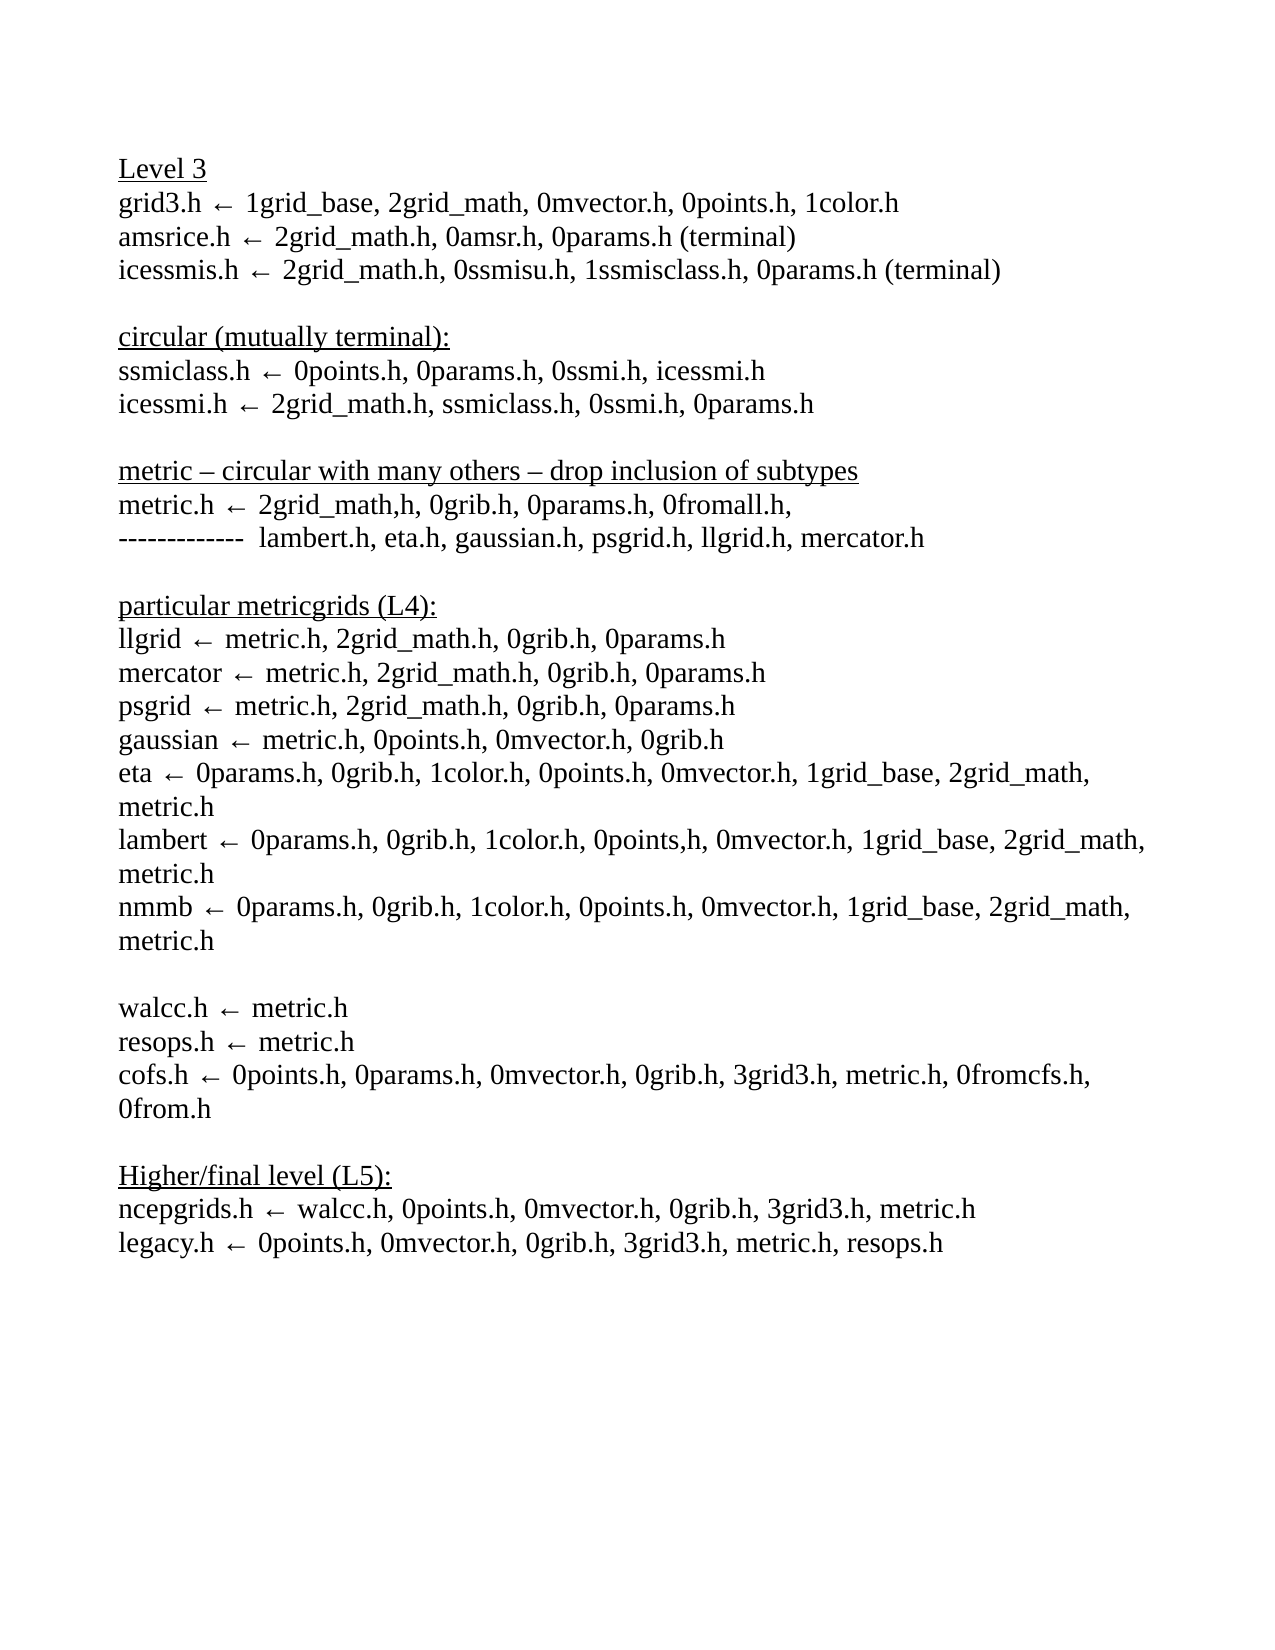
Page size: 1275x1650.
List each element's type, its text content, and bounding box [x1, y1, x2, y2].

text nmmb ← 0params.h, 0grib.h, 1color.h, 0points.h, 0mvector.h, 1grid_base, 2grid_math, metric.h [118, 889, 1157, 957]
text ------------- lambert.h, eta.h, gaussian.h, psgrid.h, llgrid.h, mercator.h [118, 521, 1157, 554]
text Level 3 [118, 152, 1157, 185]
text particular metricgrids (L4): [118, 588, 1157, 621]
text gaussian ← metric.h, 0points.h, 0mvector.h, 0grib.h [118, 722, 1157, 755]
text lambert ← 0params.h, 0grib.h, 1color.h, 0points,h, 0mvector.h, 1grid_base, 2grid_math, metric.h [118, 822, 1157, 889]
text metric.h ← 2grid_math,h, 0grib.h, 0params.h, 0fromall.h, [118, 487, 1157, 521]
text psgrid ← metric.h, 2grid_math.h, 0grib.h, 0params.h [118, 688, 1157, 722]
text icessmi.h ← 2grid_math.h, ssmiclass.h, 0ssmi.h, 0params.h [118, 386, 1157, 420]
text metric – circular with many others – drop inclusion of subtypes [118, 453, 1157, 487]
text walcc.h ← metric.h [118, 990, 1157, 1024]
text eta ← 0params.h, 0grib.h, 1color.h, 0points.h, 0mvector.h, 1grid_base, 2grid_math, metric.h [118, 755, 1157, 822]
text circular (mutually terminal): [118, 319, 1157, 353]
text cofs.h ← 0points.h, 0params.h, 0mvector.h, 0grib.h, 3grid3.h, metric.h, 0fromcfs.h, 0from.h [118, 1057, 1157, 1124]
text legacy.h ← 0points.h, 0mvector.h, 0grib.h, 3grid3.h, metric.h, resops.h [118, 1225, 1157, 1258]
text llgrid ← metric.h, 2grid_math.h, 0grib.h, 0params.h [118, 621, 1157, 655]
text ncepgrids.h ← walcc.h, 0points.h, 0mvector.h, 0grib.h, 3grid3.h, metric.h [118, 1191, 1157, 1225]
text amsrice.h ← 2grid_math.h, 0amsr.h, 0params.h (terminal) [118, 219, 1157, 252]
text Higher/final level (L5): [118, 1158, 1157, 1191]
text resops.h ← metric.h [118, 1024, 1157, 1057]
text grid3.h ← 1grid_base, 2grid_math, 0mvector.h, 0points.h, 1color.h [118, 185, 1157, 219]
text mercator ← metric.h, 2grid_math.h, 0grib.h, 0params.h [118, 655, 1157, 688]
text ssmiclass.h ← 0points.h, 0params.h, 0ssmi.h, icessmi.h [118, 353, 1157, 386]
text icessmis.h ← 2grid_math.h, 0ssmisu.h, 1ssmisclass.h, 0params.h (terminal) [118, 252, 1157, 286]
